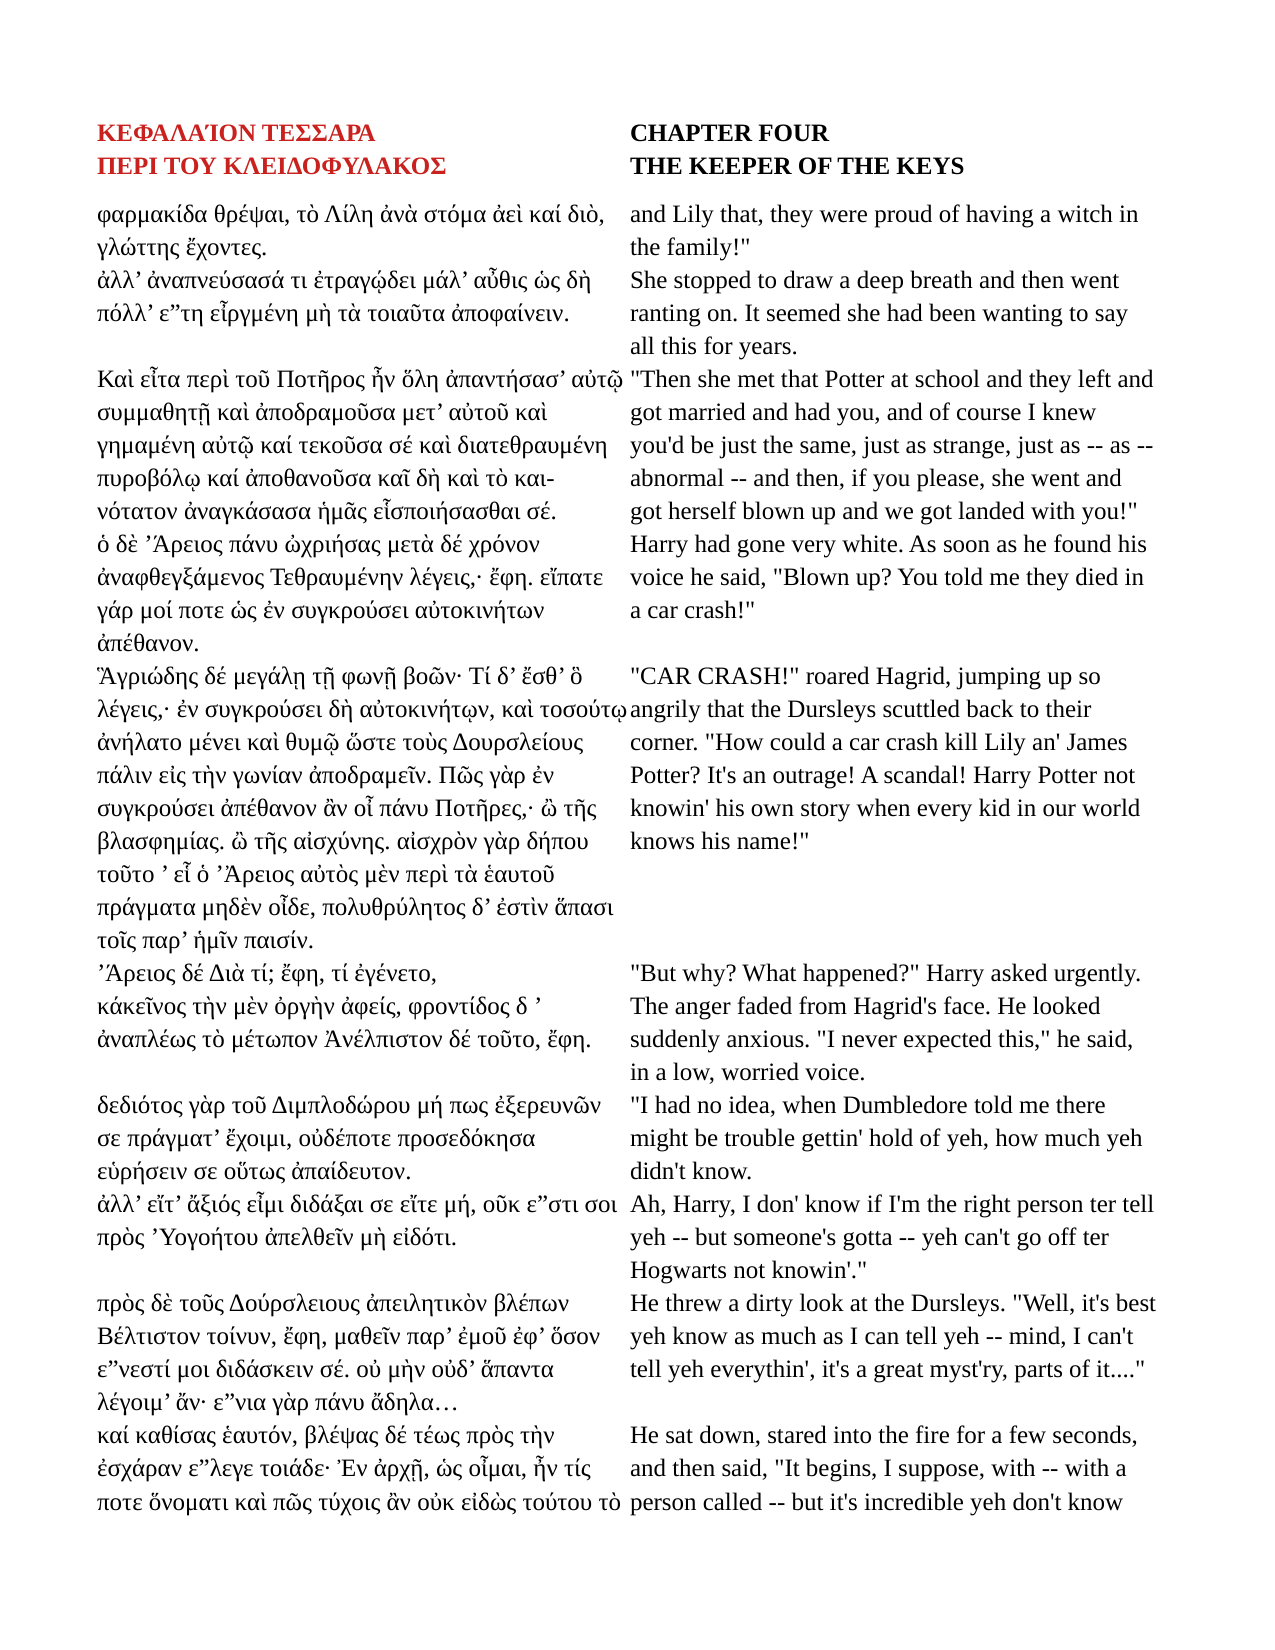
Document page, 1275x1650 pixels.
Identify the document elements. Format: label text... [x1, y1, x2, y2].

table_cell He sat down, stared into the fire for a few seconds, and then said, "It begins, I suppose, with -- with a person called -- but it's incredible yeh don't know [630, 1421, 1156, 1515]
table_cell κάκεῖνος τὴν μὲν ὀργὴν ἀφείς, φροντίδος δ ’ ἀναπλέως τὸ μέτωπον Ἀνέλπιστον δέ τοῦτο, ἔφη. [97, 991, 630, 1090]
table_header CHAPTER FOUR THE KEEPER OF THE KEYS [630, 118, 1156, 199]
table_cell ἀλλ’ εἴτ’ ἄξιός εἶμι διδάξαι σε εἴτε μή, οῦκ ε”στι σοι πρὸς ’Υογοήτου ἀπελθεῖν μὴ εἰδότι. [97, 1189, 630, 1288]
table_cell Ἃγριώδης δέ μεγάλῃ τῇ φωνῇ βοῶν· Τί δ’ ἔσθ’ ὃ λέγεις,· ἐν συγκρούσει δὴ αὐτοκινήτῳν, καὶ τοσούτῳ ἀνήλατο μένει καὶ θυμῷ ὥστε τοὺς Δουρσλείους πάλιν εἰς τὴν γωνίαν ἀποδραμεῖν. Πῶς γὰρ ἐν συγκρούσει ἀπέθανον ἂν οἶ πάνυ Ποτῆρες,· ὢ τῆς βλασφημίας. ὢ τῆς αἰσχύνης. αἰσχρὸν γὰρ δήπου τοῦτο ’ εἷ ὁ ’Ἀρειος αὐτὸς μὲν περὶ τὰ ἑαυτοῦ πράγματα μηδὲν οἶδε, πολυθρύλητος δ’ ἐστὶν ἅπασι τοῖς παρ’ ἡμῖν παισίν. [97, 661, 630, 958]
table_cell "But why? What happened?" Harry asked urgently. [630, 958, 1156, 991]
table_cell "Then she met that Potter at school and they left and got married and had you, and of course I knew you'd be just the same, just as strange, just as -- as -- abnormal -- and then, if you please, she went and got herself blown up and we got landed with you!" [630, 364, 1156, 529]
table_cell and Lily that, they were proud of having a witch in the family!" [630, 199, 1156, 265]
table_cell Harry had gone very white. As soon as he found his voice he said, "Blown up? You told me they died in a car crash!" [630, 529, 1156, 661]
table_cell φαρμακίδα θρέψαι, τὸ Λίλη ἀνὰ στόμα ἀεὶ καί διὸ, γλώττης ἔχοντες. [97, 199, 630, 265]
table_cell ἀλλ’ ἀναπνεύσασά τι ἐτραγῴδει μάλ’ αὖθις ὡς δὴ πόλλ’ ε”τη εἶργμένη μὴ τὰ τοιαῦτα ἀποφαίνειν. [97, 265, 630, 364]
table_cell Καὶ εἶτα περὶ τοῦ Ποτῆρος ἦν ὅλη ἀπαντήσασ’ αὐτῷ συμμαθητῇ καὶ ἀποδραμοῦσα μετ’ αὐτοῦ καὶ γημαμένη αὐτῷ καί τεκοῦσα σέ καὶ διατεθραυμένη πυροβόλῳ καί ἀποθανοῦσα καῖ δὴ καὶ τὸ και- νότατον ἀναγκάσασα ἡμᾶς εἷσποιήσασθαι σέ. [97, 364, 630, 529]
table_cell ’Άρειος δέ Διὰ τί; ἔφη, τί ἐγένετο, [97, 958, 630, 991]
table_cell He threw a dirty look at the Dursleys. "Well, it's best yeh know as much as I can tell yeh -- mind, I can't tell yeh everythin', it's a great myst'ry, parts of it...." [630, 1289, 1156, 1421]
table_cell ὁ δὲ ’Άρειος πάνυ ὠχριήσας μετὰ δέ χρόνον ἀναφθεγξάμενος Τεθραυμένην λέγεις,· ἔφη. εἴπατε γάρ μοί ποτε ὡς ἐν συγκρούσει αὐτοκινήτων ἀπέθανον. [97, 529, 630, 661]
table_cell "CAR CRASH!" roared Hagrid, jumping up so angrily that the Dursleys scuttled back to their corner. "How could a car crash kill Lily an' James Potter? It's an outrage! A scandal! Harry Potter not knowin' his own story when every kid in our world knows his name!" [630, 661, 1156, 958]
table_cell Ah, Harry, I don' know if I'm the right person ter tell yeh -- but someone's gotta -- yeh can't go off ter Hogwarts not knowin'." [630, 1189, 1156, 1288]
table_header ΚΕΦΑΛΑΊΟΝ ΤΕΣΣΑΡΑ ΠΕΡΙ ΤΟΥ ΚΛΕΙΔΟΦΥΛΑΚΟΣ [97, 118, 630, 199]
table_cell "I had no idea, when Dumbledore told me there might be trouble gettin' hold of yeh, how much yeh didn't know. [630, 1090, 1156, 1189]
table_cell καί καθίσας ἑαυτόν, βλέψας δέ τέως πρὸς τὴν ἐσχάραν ε”λεγε τοιάδε· Ἐν ἀρχῇ, ὡς οἶμαι, ἦν τίς ποτε ὅνοματι καὶ πῶς τύχοις ἂν οὐκ εἰδὼς τούτου τὸ [97, 1421, 630, 1515]
table_cell She stopped to draw a deep breath and then went ranting on. It seemed she had been wanting to say all this for years. [630, 265, 1156, 364]
table_cell δεδιότος γὰρ τοῦ Διμπλοδώρου μή πως ἐξερευνῶν σε πράγματ’ ἔχοιμι, οὐδέποτε προσεδόκησα εὑρήσειν σε οὕτως ἀπαίδευτον. [97, 1090, 630, 1189]
table_cell πρὸς δὲ τοῦς Δούρσλειους ἀπειλητικὸν βλέπων Βέλτιστον τοίνυν, ἔφη, μαθεῖν παρ’ ἐμοῦ ἐφ’ ὅσον ε”νεστί μοι διδάσκειν σέ. οὐ μὴν οὐδ’ ἅπαντα λέγοιμ’ ἄν· ε”νια γὰρ πάνυ ἄδηλα… [97, 1289, 630, 1421]
table_cell The anger faded from Hagrid's face. He looked suddenly anxious. "I never expected this," he said, in a low, worried voice. [630, 991, 1156, 1090]
